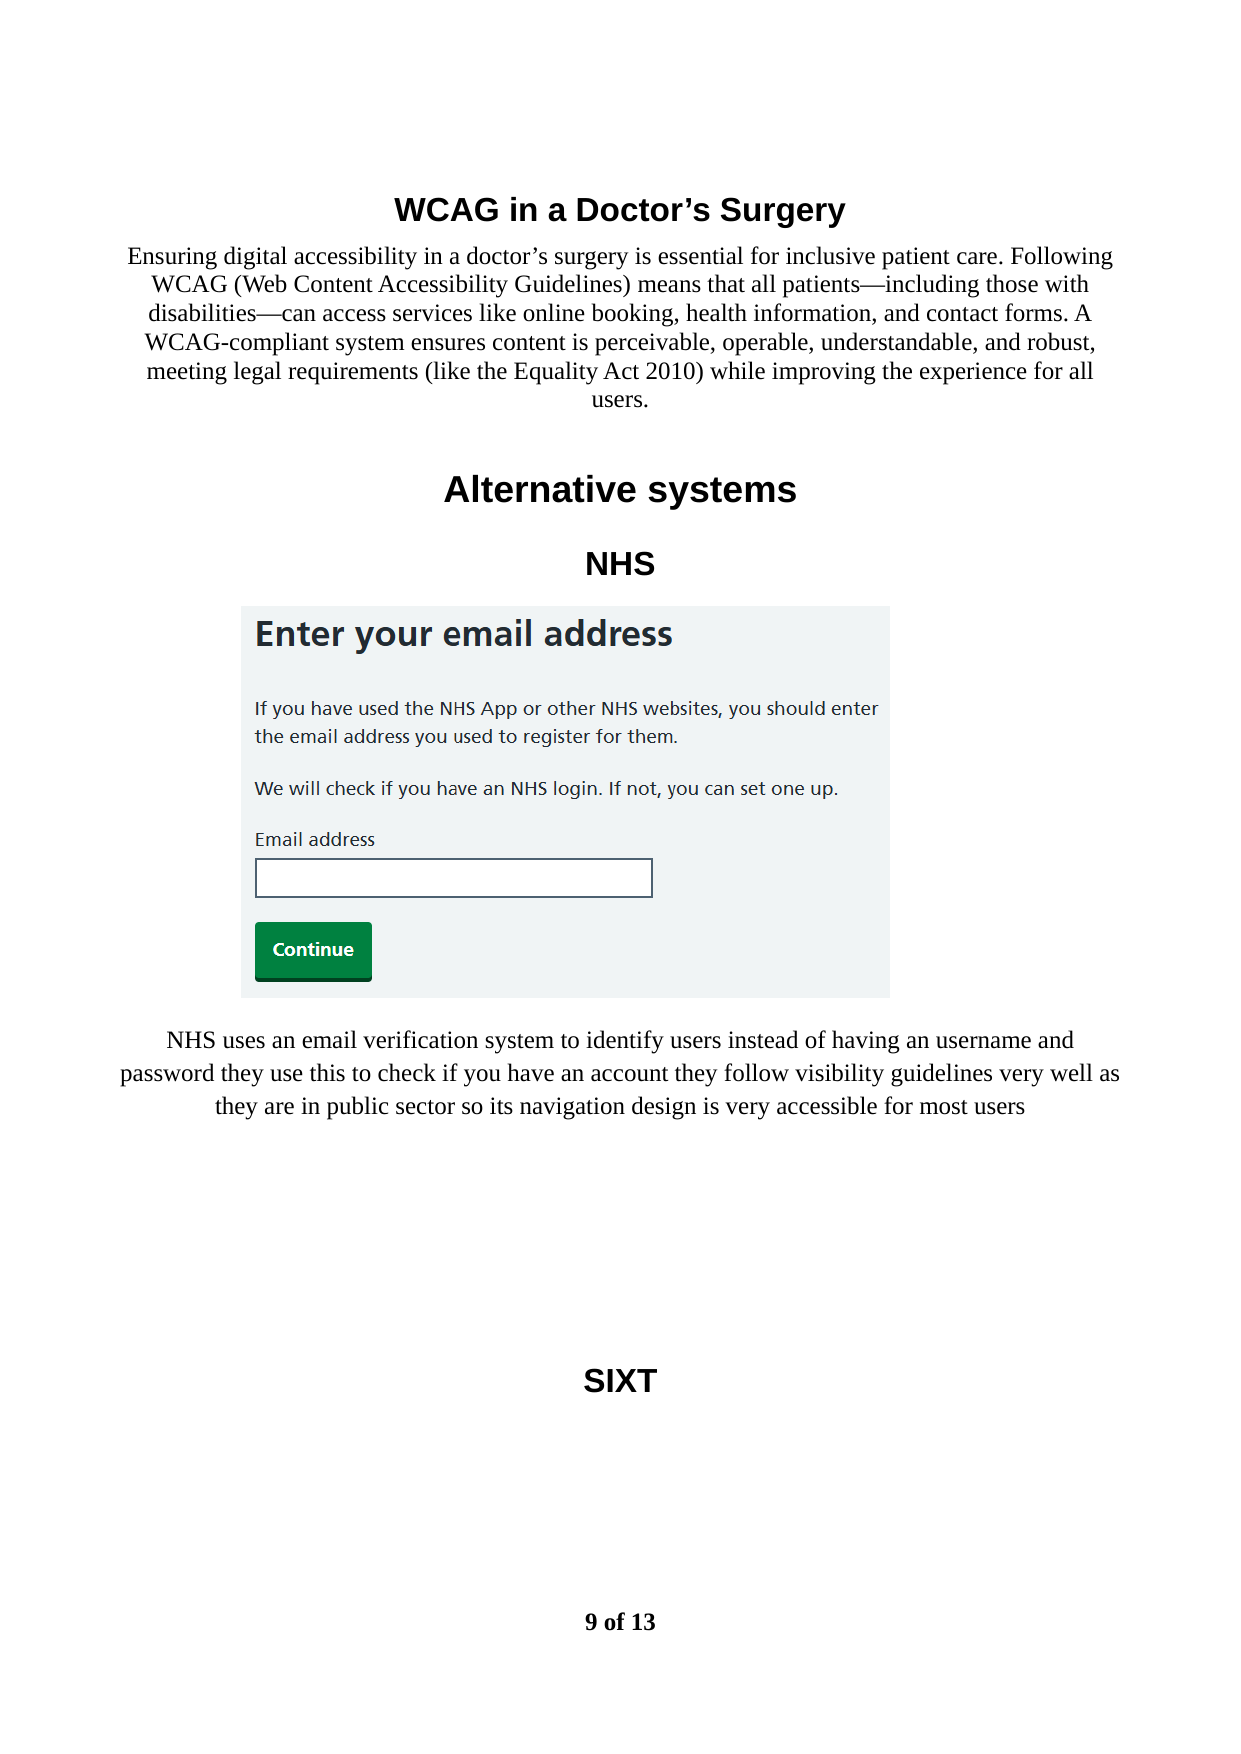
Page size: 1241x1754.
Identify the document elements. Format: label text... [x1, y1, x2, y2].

subtitle WCAG in a Doctor’s Surgery [118, 190, 1122, 228]
text Ensuring digital accessibility in a doctor’s surgery is essential for inclusive patient care. Following WCAG (Web Content Accessibility Guidelines) means that all patients—including those with disabilities—can access services like online booking, health information, and contact forms. A WCAG-compliant system ensures content is perceivable, operable, understandable, and robust, meeting legal requirements (like the Equality Act 2010) while improving the experience for all users. [118, 241, 1122, 413]
subtitle SIXT [118, 1361, 1122, 1399]
text NHS uses an email verification system to identify users instead of having an username and password they use this to check if you have an account they follow visibility guidelines very well as they are in public sector so its navigation design is very accessible for most users [118, 1025, 1122, 1120]
subtitle Alternative systems [118, 467, 1122, 510]
subtitle NHS [118, 543, 1122, 582]
picture [241, 606, 890, 998]
